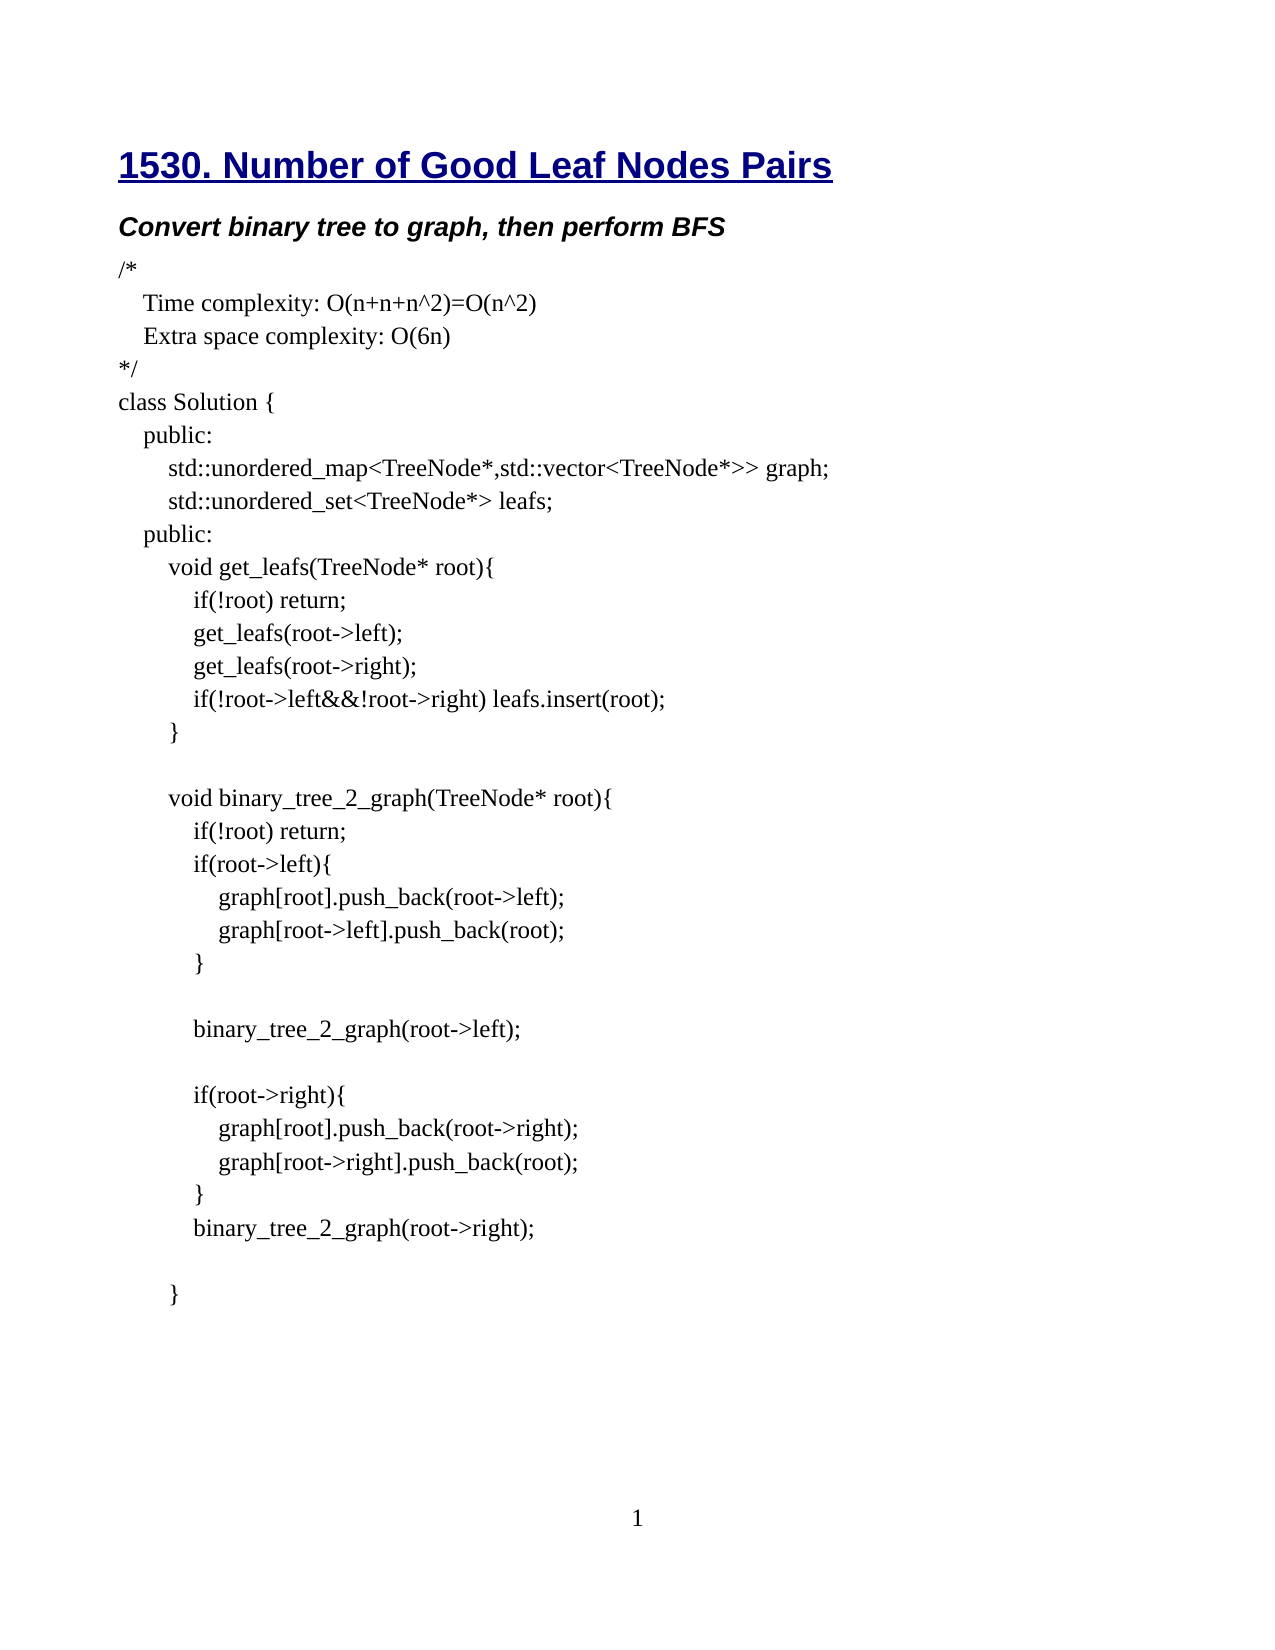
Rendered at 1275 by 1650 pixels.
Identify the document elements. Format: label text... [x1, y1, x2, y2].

text graph[root->right].push_back(root); [118, 1147, 1157, 1175]
text get_leafs(root->right); [118, 651, 1157, 680]
text /* [118, 255, 1157, 284]
text if(root->left){ [118, 849, 1157, 878]
text class Solution { [118, 387, 1157, 416]
text std::unordered_map<TreeNode*,std::vector<TreeNode*>> graph; [118, 453, 1157, 482]
text */ [118, 354, 1157, 383]
text binary_tree_2_graph(root->left); [118, 1014, 1157, 1043]
text Time complexity: O(n+n+n^2)=O(n^2) [118, 288, 1157, 317]
text void binary_tree_2_graph(TreeNode* root){ [118, 783, 1157, 812]
text Extra space complexity: O(6n) [118, 321, 1157, 350]
text if(root->right){ [118, 1081, 1157, 1109]
subtitle 1530. Number of Good Leaf Nodes Pairs [118, 143, 1157, 186]
text std::unordered_set<TreeNode*> leafs; [118, 486, 1157, 515]
subtitle Convert binary tree to graph, then perform BFS [118, 211, 1157, 242]
text void get_leafs(TreeNode* root){ [118, 552, 1157, 581]
text graph[root->left].push_back(root); [118, 915, 1157, 944]
text } [118, 717, 1157, 746]
text graph[root].push_back(root->left); [118, 882, 1157, 911]
text } [118, 948, 1157, 977]
text graph[root].push_back(root->right); [118, 1113, 1157, 1142]
text get_leafs(root->left); [118, 618, 1157, 647]
text if(!root->left&&!root->right) leafs.insert(root); [118, 684, 1157, 713]
text } [118, 1279, 1157, 1307]
text if(!root) return; [118, 585, 1157, 614]
text public: [118, 420, 1157, 449]
text if(!root) return; [118, 816, 1157, 845]
text public: [118, 519, 1157, 548]
text } [118, 1179, 1157, 1208]
text binary_tree_2_graph(root->right); [118, 1213, 1157, 1241]
